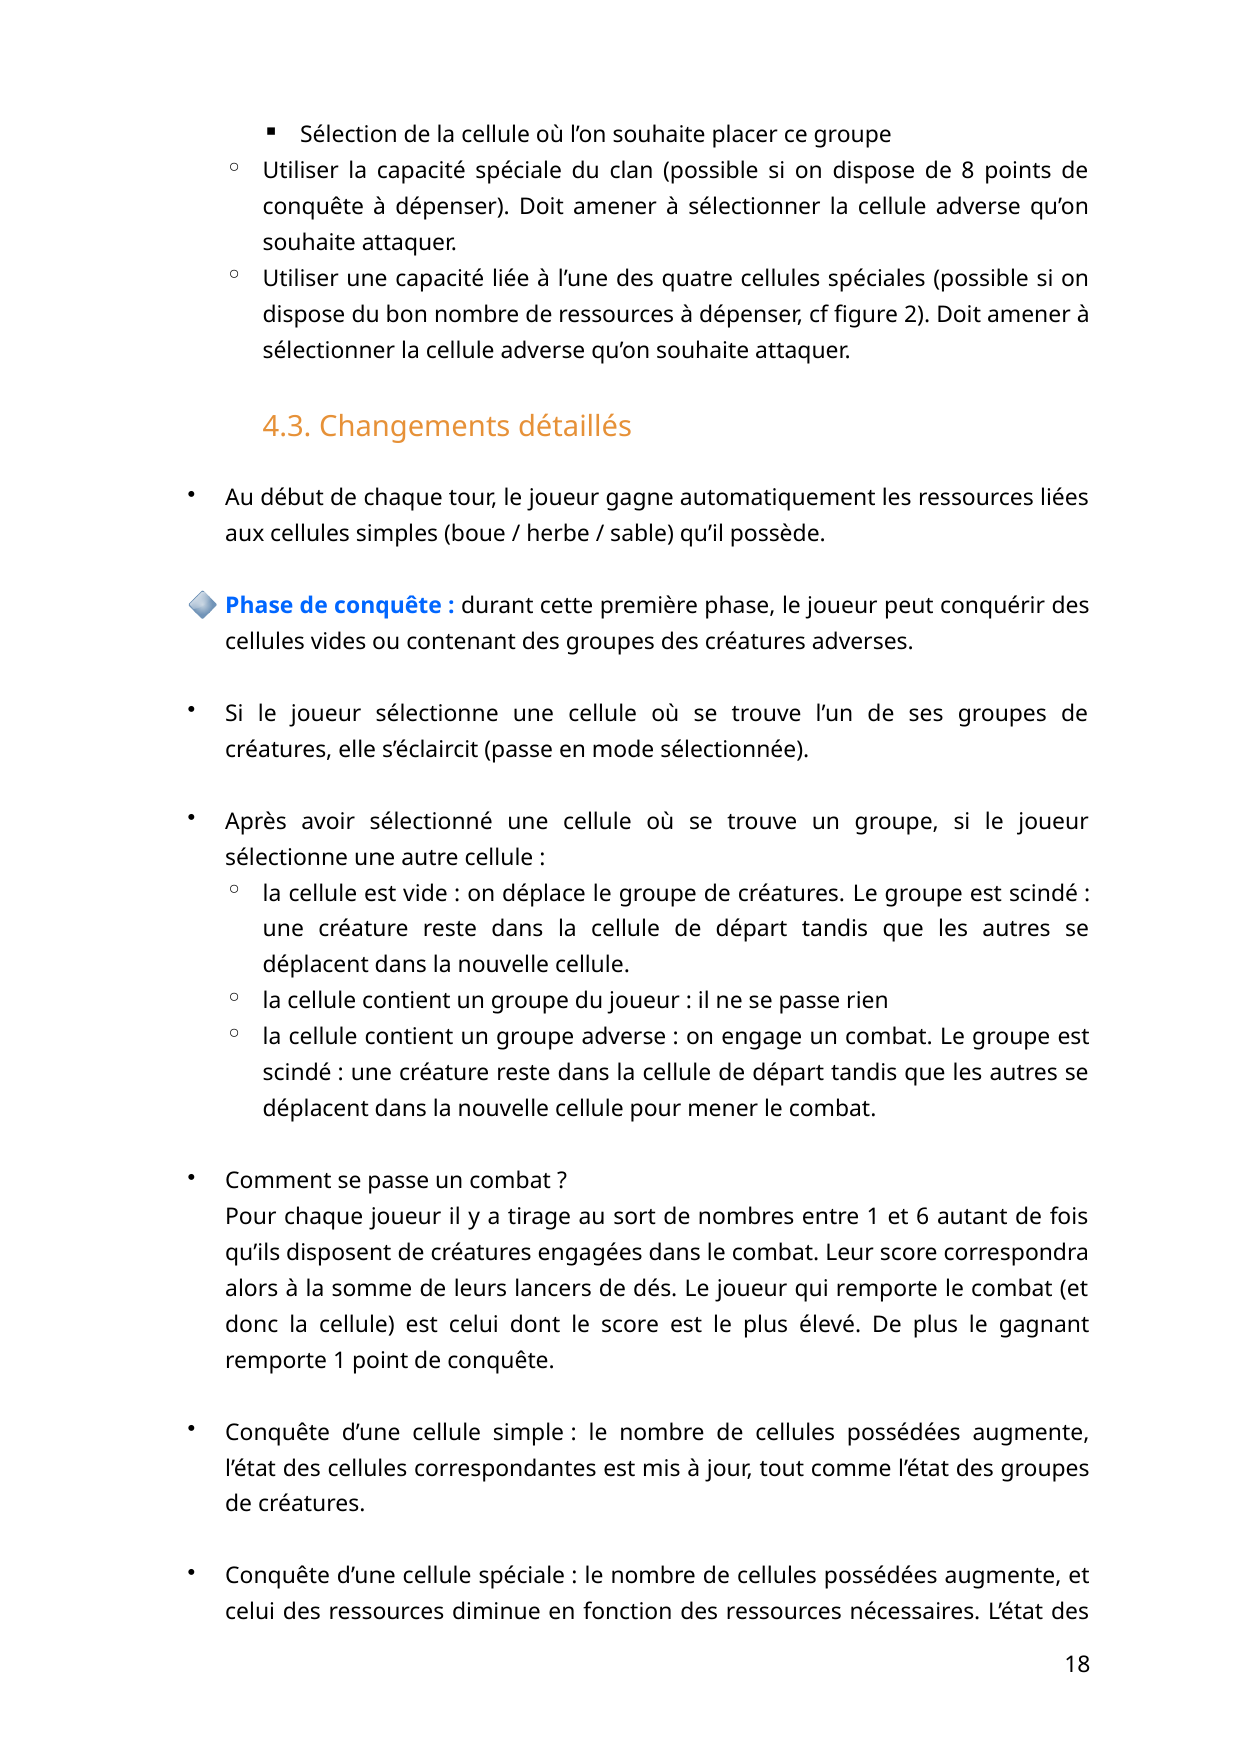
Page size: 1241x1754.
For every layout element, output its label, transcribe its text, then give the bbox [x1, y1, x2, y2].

list Après avoir sélectionné une cellule où se trouve un groupe, si le joueur sélectionne une autre cellule : [187, 804, 1090, 872]
subtitle 4.3. Changements détaillés [262, 406, 1090, 445]
list Conquête d’une cellule simple : le nombre de cellules possédées augmente, l’état des cellules correspondantes est mis à jour, tout comme l’état des groupes de créatures. [187, 1416, 1090, 1519]
list Utiliser une capacité liée à l’une des quatre cellules spéciales (possible si on dispose du bon nombre de ressources à dépenser, cf figure 2). Doit amener à sélectionner la cellule adverse qu’on souhaite attaquer. [225, 262, 1090, 365]
list Comment se passe un combat ? [187, 1164, 1090, 1195]
list Conquête d’une cellule spéciale : le nombre de cellules possédées augmente, et celui des ressources diminue en fonction des ressources nécessaires. L’état des [187, 1559, 1090, 1626]
list la cellule contient un groupe du joueur : il ne se passe rien [225, 984, 1090, 1016]
list Sélection de la cellule où l’on souhaite placer ce groupe [262, 118, 1090, 149]
list la cellule est vide : on déplace le groupe de créatures. Le groupe est scindé : une créature reste dans la cellule de départ tandis que les autres se déplacent dans la nouvelle cellule. [225, 876, 1090, 979]
list la cellule contient un groupe adverse : on engage un combat. Le groupe est scindé : une créature reste dans la cellule de départ tandis que les autres se déplacent dans la nouvelle cellule pour mener le combat. [225, 1020, 1090, 1123]
list Pour chaque joueur il y a tirage au sort de nombres entre 1 et 6 autant de fois qu’ils disposent de créatures engagées dans le combat. Leur score correspondra alors à la somme de leurs lancers de dés. Le joueur qui remporte le combat (et donc la cellule) est celui dont le score est le plus élevé. De plus le gagnant remporte 1 point de conquête. [187, 1200, 1090, 1375]
list Phase de conquête : durant cette première phase, le joueur peut conquérir des cellules vides ou contenant des groupes des créatures adverses. [187, 589, 1090, 656]
list Si le joueur sélectionne une cellule où se trouve l’un de ses groupes de créatures, elle s’éclaircit (passe en mode sélectionnée). [187, 697, 1090, 764]
list Au début de chaque tour, le joueur gagne automatiquement les ressources liées aux cellules simples (boue / herbe / sable) qu’il possède. [187, 481, 1090, 548]
list Utiliser la capacité spéciale du clan (possible si on dispose de 8 points de conquête à dépenser). Doit amener à sélectionner la cellule adverse qu’on souhaite attaquer. [225, 154, 1090, 257]
